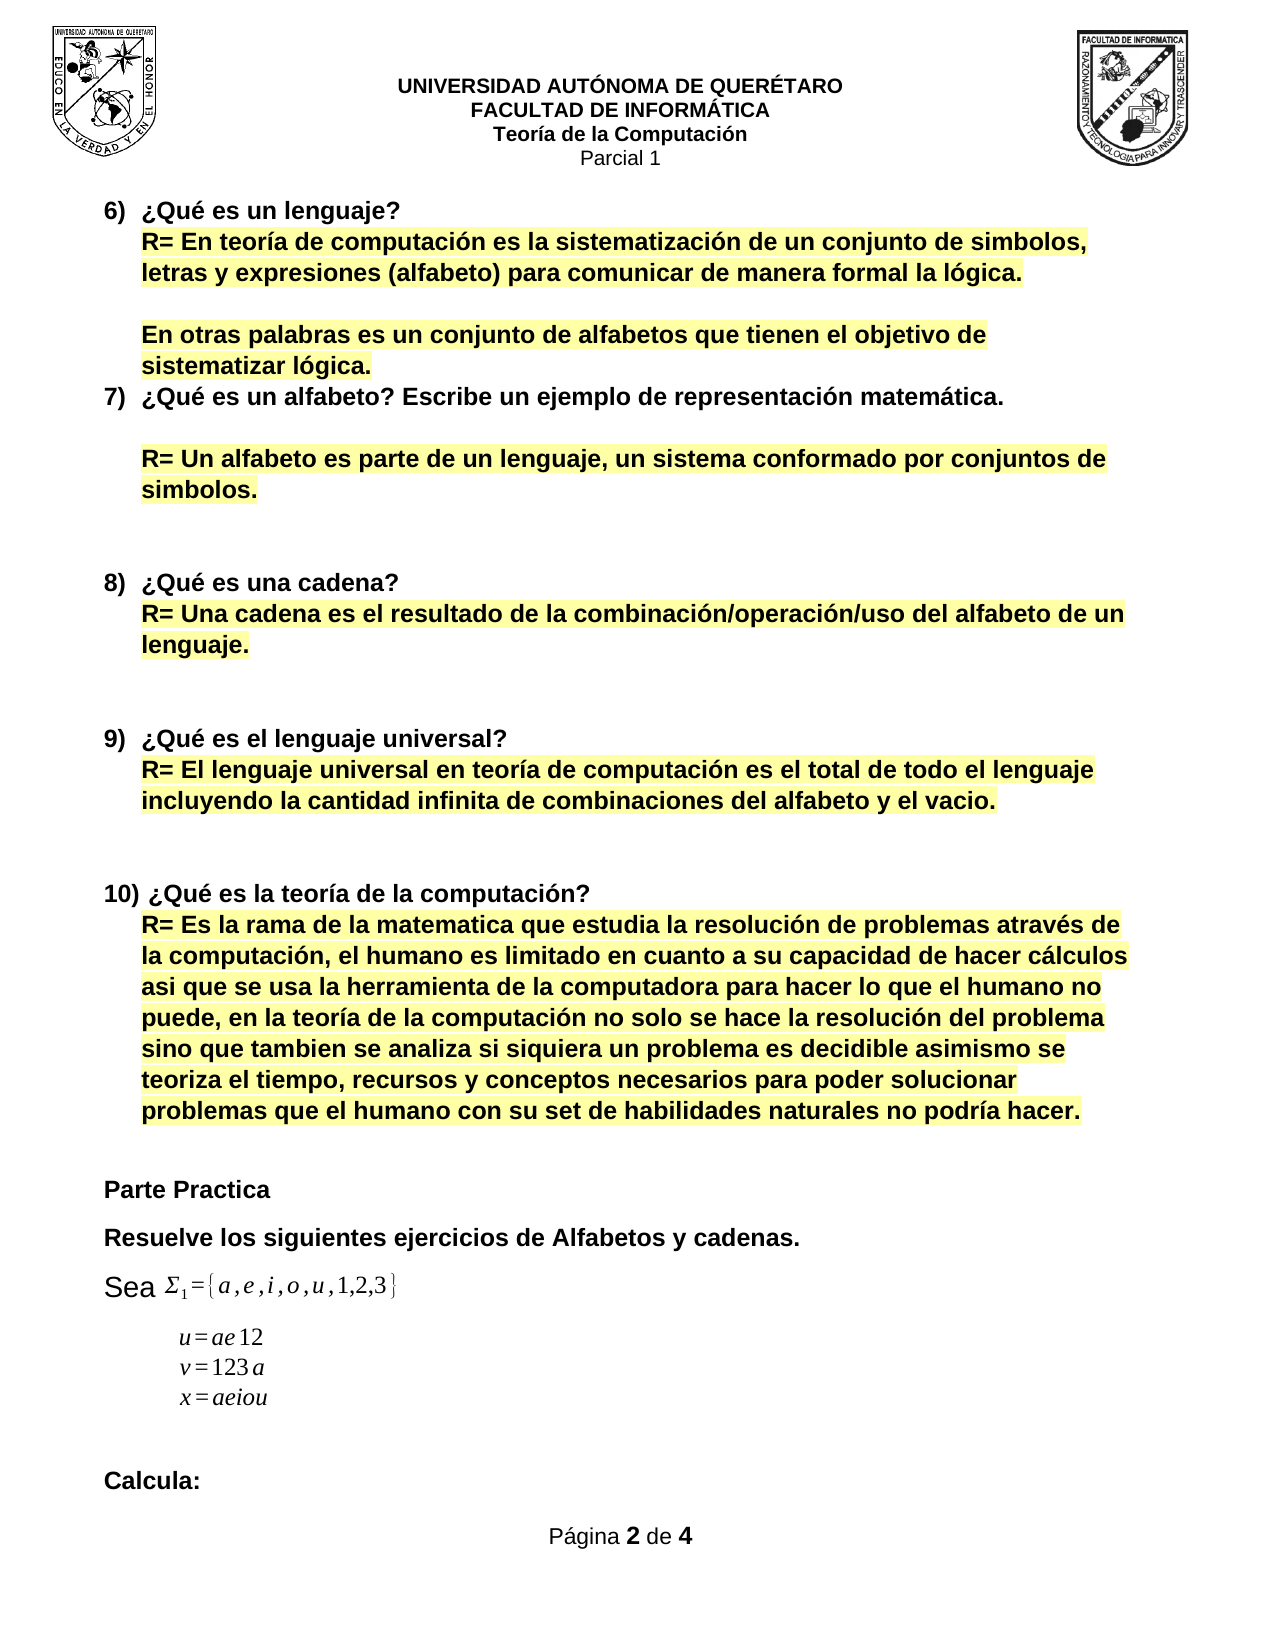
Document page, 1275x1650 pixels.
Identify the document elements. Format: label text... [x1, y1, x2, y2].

text Resuelve los siguientes ejercicios de Alfabetos y cadenas. [103, 1223, 1137, 1251]
list En otras palabras es un conjunto de alfabetos que tienen el objetivo de sistematizar lógica. [141, 320, 1137, 380]
list R= El lenguaje universal en teoría de computación es el total de todo el lenguaje incluyendo la cantidad infinita de combinaciones del alfabeto y el vacio. [141, 755, 1137, 814]
list R= Es la rama de la matematica que estudia la resolución de problemas através de la computación, el humano es limitado en cuanto a su capacidad de hacer cálculos asi que se usa la herramienta de la computadora para hacer lo que el humano no puede, en la teoría de la computación no solo se hace la resolución del problema sino que tambien se analiza si siquiera un problema es decidible asimismo se teoriza el tiempo, recursos y conceptos necesarios para poder solucionar problemas que el humano con su set de habilidades naturales no podría hacer. [141, 910, 1137, 1125]
list R= Una cadena es el resultado de la combinación/operación/uso del alfabeto de un lenguaje. [141, 599, 1137, 659]
picture [47, 21, 160, 161]
list ¿Qué es un lenguaje? [103, 196, 1137, 225]
text Parte Practica [103, 1175, 1137, 1204]
list ¿Qué es la teoría de la computación? [103, 879, 1137, 908]
list ¿Qué es un alfabeto? Escribe un ejemplo de representación matemática. [103, 382, 1137, 442]
picture [1077, 30, 1189, 166]
list ¿Qué es el lenguaje universal? [103, 724, 1137, 752]
list ¿Qué es una cadena? [103, 568, 1137, 597]
text Sea [103, 1270, 1137, 1304]
list R= Un alfabeto es parte de un lenguaje, un sistema conformado por conjuntos de simbolos. [141, 444, 1137, 504]
list R= En teoría de computación es la sistematización de un conjunto de simbolos, letras y expresiones (alfabeto) para comunicar de manera formal la lógica. [141, 227, 1137, 287]
text Calcula: [103, 1466, 1137, 1494]
